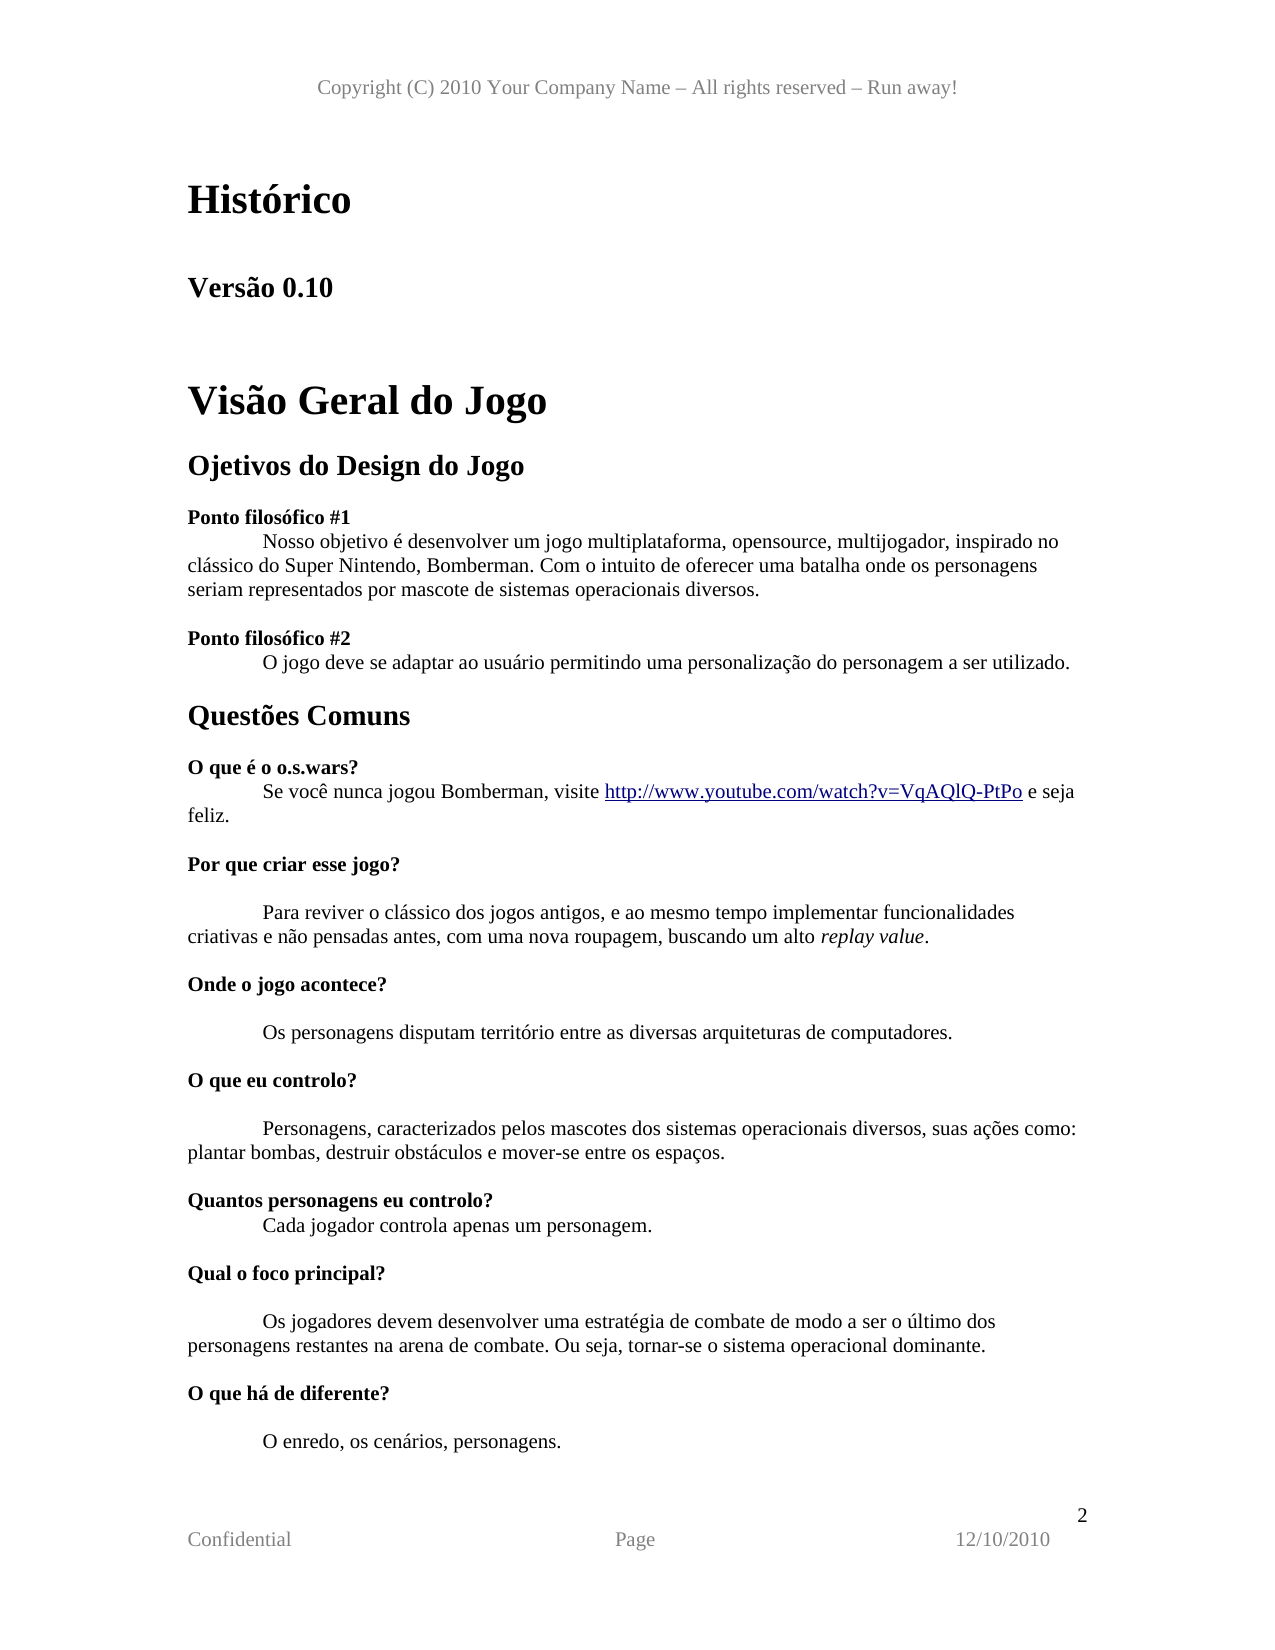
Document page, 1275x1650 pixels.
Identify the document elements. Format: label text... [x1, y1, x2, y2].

text Nosso objetivo é desenvolver um jogo multiplataforma, opensource, multijogador, inspirado no clássico do Super Nintendo, Bomberman. Com o intuito de oferecer uma batalha onde os personagens seriam representados por mascote de sistemas operacionais diversos. [187, 529, 1087, 601]
text O jogo deve se adaptar ao usuário permitindo uma personalização do personagem a ser utilizado. [187, 649, 1087, 674]
text Para reviver o clássico dos jogos antigos, e ao mesmo tempo implementar funcionalidades criativas e não pensadas antes, com uma nova roupagem, buscando um alto replay value. [187, 900, 1087, 948]
text Se você nunca jogou Bomberman, visite http://www.youtube.com/watch?v=VqAQlQ-PtPo e seja feliz. [187, 779, 1087, 827]
subtitle Por que criar esse jogo? [187, 852, 1087, 876]
subtitle Questões Comuns [187, 698, 1087, 731]
subtitle Qual o foco principal? [187, 1261, 1087, 1285]
subtitle Versão 0.10 [187, 270, 1087, 304]
subtitle Ponto filosófico #1 [187, 505, 1087, 529]
subtitle O que há de diferente? [187, 1381, 1087, 1405]
subtitle Histórico [187, 174, 1087, 222]
subtitle O que eu controlo? [187, 1068, 1087, 1092]
subtitle Ponto filosófico #2 [187, 626, 1087, 649]
subtitle Onde o jogo acontece? [187, 972, 1087, 996]
text Os personagens disputam território entre as diversas arquiteturas de computadores. [187, 1020, 1087, 1044]
text plantar bombas, destruir obstáculos e mover-se entre os espaços. [187, 1140, 1087, 1164]
text O enredo, os cenários, personagens. [187, 1429, 1087, 1453]
text Personagens, caracterizados pelos mascotes dos sistemas operacionais diversos, suas ações como: [187, 1116, 1087, 1140]
text Os jogadores devem desenvolver uma estratégia de combate de modo a ser o último dos personagens restantes na arena de combate. Ou seja, tornar-se o sistema operacional dominante. [187, 1309, 1087, 1357]
text Visão Geral do Jogo [187, 376, 1087, 423]
subtitle O que é o o.s.wars? [187, 755, 1087, 779]
subtitle Ojetivos do Design do Jogo [187, 448, 1087, 481]
subtitle Quantos personagens eu controlo? [187, 1188, 1087, 1212]
text Cada jogador controla apenas um personagem. [187, 1212, 1087, 1237]
